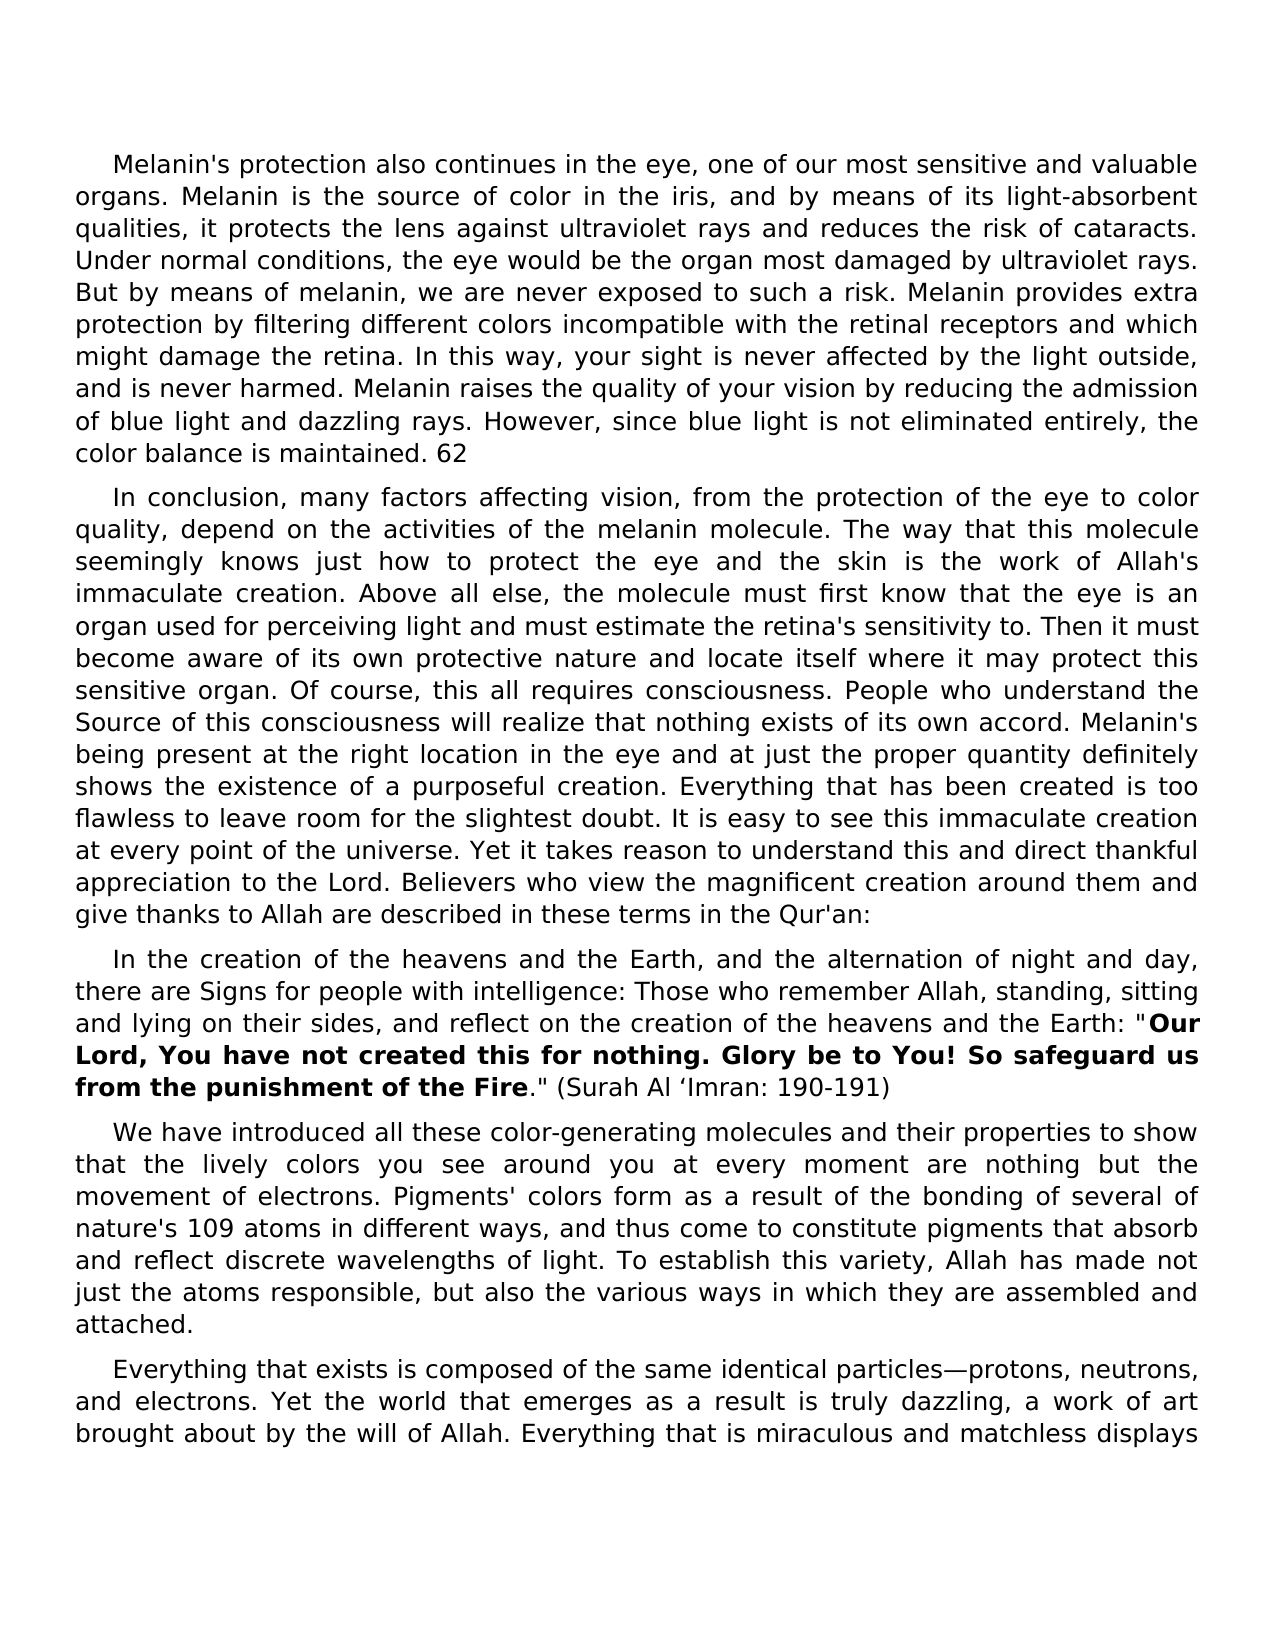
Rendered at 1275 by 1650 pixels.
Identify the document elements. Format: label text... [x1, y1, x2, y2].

text We have introduced all these color-generating molecules and their properties to show that the lively colors you see around you at every moment are nothing but the movement of electrons. Pigments' colors form as a result of the bonding of several of nature's 109 atoms in different ways, and thus come to constitute pigments that absorb and reflect discrete wavelengths of light. To establish this variety, Allah has made not just the atoms responsible, but also the various ways in which they are assembled and attached. [75, 1118, 1200, 1339]
text Melanin's protection also continues in the eye, one of our most sensitive and valuable organs. Melanin is the source of color in the iris, and by means of its light-absorbent qualities, it protects the lens against ultraviolet rays and reduces the risk of cataracts. Under normal conditions, the eye would be the organ most damaged by ultraviolet rays. But by means of melanin, we are never exposed to such a risk. Melanin provides extra protection by filtering different colors incompatible with the retinal receptors and which might damage the retina. In this way, your sight is never affected by the light outside, and is never harmed. Melanin raises the quality of your vision by reducing the admission of blue light and dazzling rays. However, since blue light is not eliminated entirely, the color balance is maintained. 62 [75, 150, 1200, 468]
text Everything that exists is composed of the same identical particles—protons, neutrons, and electrons. Yet the world that emerges as a result is truly dazzling, a work of art brought about by the will of Allah. Everything that is miraculous and matchless displays [75, 1355, 1200, 1448]
text In conclusion, many factors affecting vision, from the protection of the eye to color quality, depend on the activities of the melanin molecule. The way that this molecule seemingly knows just how to protect the eye and the skin is the work of Allah's immaculate creation. Above all else, the molecule must first know that the eye is an organ used for perceiving light and must estimate the retina's sensitivity to. Then it must become aware of its own protective nature and locate itself where it may protect this sensitive organ. Of course, this all requires consciousness. People who understand the Source of this consciousness will realize that nothing exists of its own accord. Melanin's being present at the right location in the eye and at just the proper quantity definitely shows the existence of a purposeful creation. Everything that has been created is too flawless to leave room for the slightest doubt. It is easy to see this immaculate creation at every point of the universe. Yet it takes reason to understand this and direct thankful appreciation to the Lord. Believers who view the magnificent creation around them and give thanks to Allah are described in these terms in the Qur'an: [75, 483, 1200, 929]
text In the creation of the heavens and the Earth, and the alternation of night and day, there are Signs for people with intelligence: Those who remember Allah, standing, sitting and lying on their sides, and reflect on the creation of the heavens and the Earth: "Our Lord, You have not created this for nothing. Glory be to You! So safeguard us from the punishment of the Fire." (Surah Al ‘Imran: 190-191) [75, 945, 1200, 1102]
